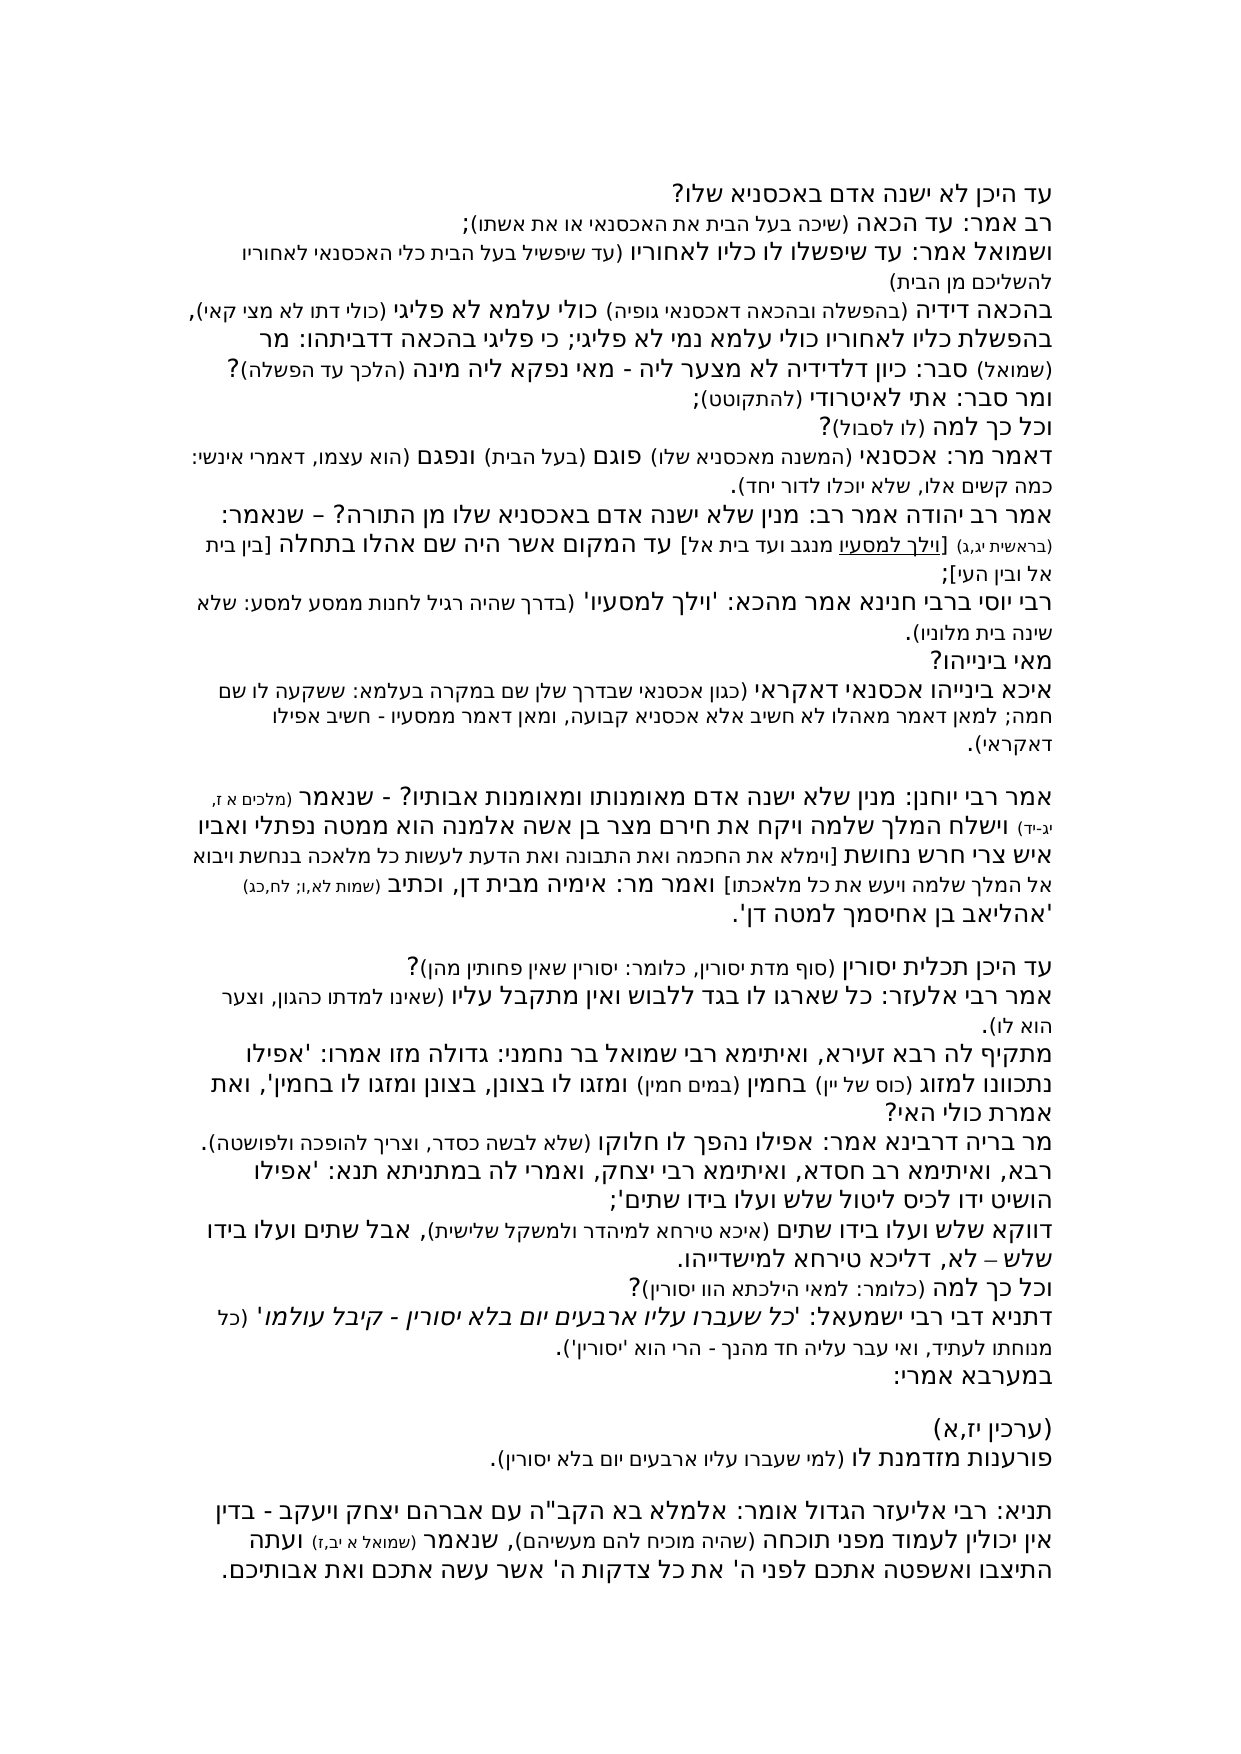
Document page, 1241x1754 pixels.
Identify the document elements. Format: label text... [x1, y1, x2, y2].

text ושמואל אמר: עד שיפשלו לו כליו לאחוריו (עד שיפשיל בעל הבית כלי האכסנאי לאחוריו להשליכם מן הבית) [187, 237, 1053, 295]
text וכל כך למה (לו לסבול)? [187, 412, 1053, 442]
text בהכאה דידיה (בהפשלה ובהכאה דאכסנאי גופיה) כולי עלמא לא פליגי (כולי דתו לא מצי קאי), בהפשלת כליו לאחוריו כולי עלמא נמי לא פליגי; כי פליגי בהכאה דדביתהו: מר (שמואל) סבר: כיון דלדידיה לא מצער ליה - מאי נפקא ליה מינה (הלכך עד הפשלה)? ומר סבר: אתי לאיטרודי (להתקוטט); [187, 295, 1053, 412]
text אמר רב יהודה אמר רב: מנין שלא ישנה אדם באכסניא שלו מן התורה? – שנאמר: (בראשית יג,ג) [וילך למסעיו מנגב ועד בית אל] עד המקום אשר היה שם אהלו בתחלה [בין בית אל ובין העי]; [187, 500, 1053, 587]
text איכא בינייהו אכסנאי דאקראי (כגון אכסנאי שבדרך שלן שם במקרה בעלמא: ששקעה לו שם חמה; למאן דאמר מאהלו לא חשיב אלא אכסניא קבועה, ומאן דאמר ממסעיו - חשיב אפילו דאקראי). [187, 675, 1053, 758]
text רב אמר: עד הכאה (שיכה בעל הבית את האכסנאי או את אשתו); [187, 208, 1053, 237]
text אמר רבי אלעזר: כל שארגו לו בגד ללבוש ואין מתקבל עליו (שאינו למדתו כהגון, וצער הוא לו). [187, 981, 1053, 1039]
text וכל כך למה (כלומר: למאי הילכתא הוו יסורין)? [187, 1273, 1053, 1302]
text פורענות מזדמנת לו (למי שעברו עליו ארבעים יום בלא יסורין). [187, 1443, 1053, 1472]
text מתקיף לה רבא זעירא, ואיתימא רבי שמואל בר נחמני: גדולה מזו אמרו: 'אפילו נתכוונו למזוג (כוס של יין) בחמין (במים חמין) ומזגו לו בצונן, בצונן ומזגו לו בחמין', ואת אמרת כולי האי? [187, 1039, 1053, 1127]
text עד היכן תכלית יסורין (סוף מדת יסורין, כלומר: יסורין שאין פחותין מהן)? [187, 952, 1053, 981]
text מר בריה דרבינא אמר: אפילו נהפך לו חלוקו (שלא לבשה כסדר, וצריך להופכה ולפושטה). [187, 1127, 1053, 1156]
text אמר רבי יוחנן: מנין שלא ישנה אדם מאומנותו ומאומנות אבותיו? - שנאמר (מלכים א ז,יג-יד) וישלח המלך שלמה ויקח את חירם מצר בן אשה אלמנה הוא ממטה נפתלי ואביו איש צרי חרש נחושת [וימלא את החכמה ואת התבונה ואת הדעת לעשות כל מלאכה בנחשת ויבוא אל המלך שלמה ויעש את כל מלאכתו] ואמר מר: אימיה מבית דן, וכתיב (שמות לא,ו; לח,כג) 'אהליאב בן אחיסמך למטה דן'. [187, 782, 1053, 928]
text דווקא שלש ועלו בידו שתים (איכא טירחא למיהדר ולמשקל שלישית), אבל שתים ועלו בידו שלש – לא, דליכא טירחא למישדייהו. [187, 1215, 1053, 1273]
text עד היכן לא ישנה אדם באכסניא שלו? [187, 179, 1053, 208]
text דתניא דבי רבי ישמעאל: 'כל שעברו עליו ארבעים יום בלא יסורין - קיבל עולמו' (כל מנוחתו לעתיד, ואי עבר עליה חד מהנך - הרי הוא 'יסורין'). [187, 1302, 1053, 1361]
text תניא: רבי אליעזר הגדול אומר: אלמלא בא הקב"ה עם אברהם יצחק ויעקב - בדין אין יכולין לעמוד מפני תוכחה (שהיה מוכיח להם מעשיהם), שנאמר (שמואל א יב,ז) ועתה התיצבו ואשפטה אתכם לפני ה' את כל צדקות ה' אשר עשה אתכם ואת אבותיכם. [187, 1496, 1053, 1584]
text מאי בינייהו? [187, 646, 1053, 675]
text רבא, ואיתימא רב חסדא, ואיתימא רבי יצחק, ואמרי לה במתניתא תנא: 'אפילו הושיט ידו לכיס ליטול שלש ועלו בידו שתים'; [187, 1156, 1053, 1215]
text במערבא אמרי: [187, 1361, 1053, 1390]
text דאמר מר: אכסנאי (המשנה מאכסניא שלו) פוגם (בעל הבית) ונפגם (הוא עצמו, דאמרי אינשי: כמה קשים אלו, שלא יוכלו לדור יחד). [187, 442, 1053, 500]
text רבי יוסי ברבי חנינא אמר מהכא: 'וילך למסעיו' (בדרך שהיה רגיל לחנות ממסע למסע: שלא שינה בית מלוניו). [187, 587, 1053, 646]
text (ערכין יז,א) [187, 1414, 1053, 1443]
